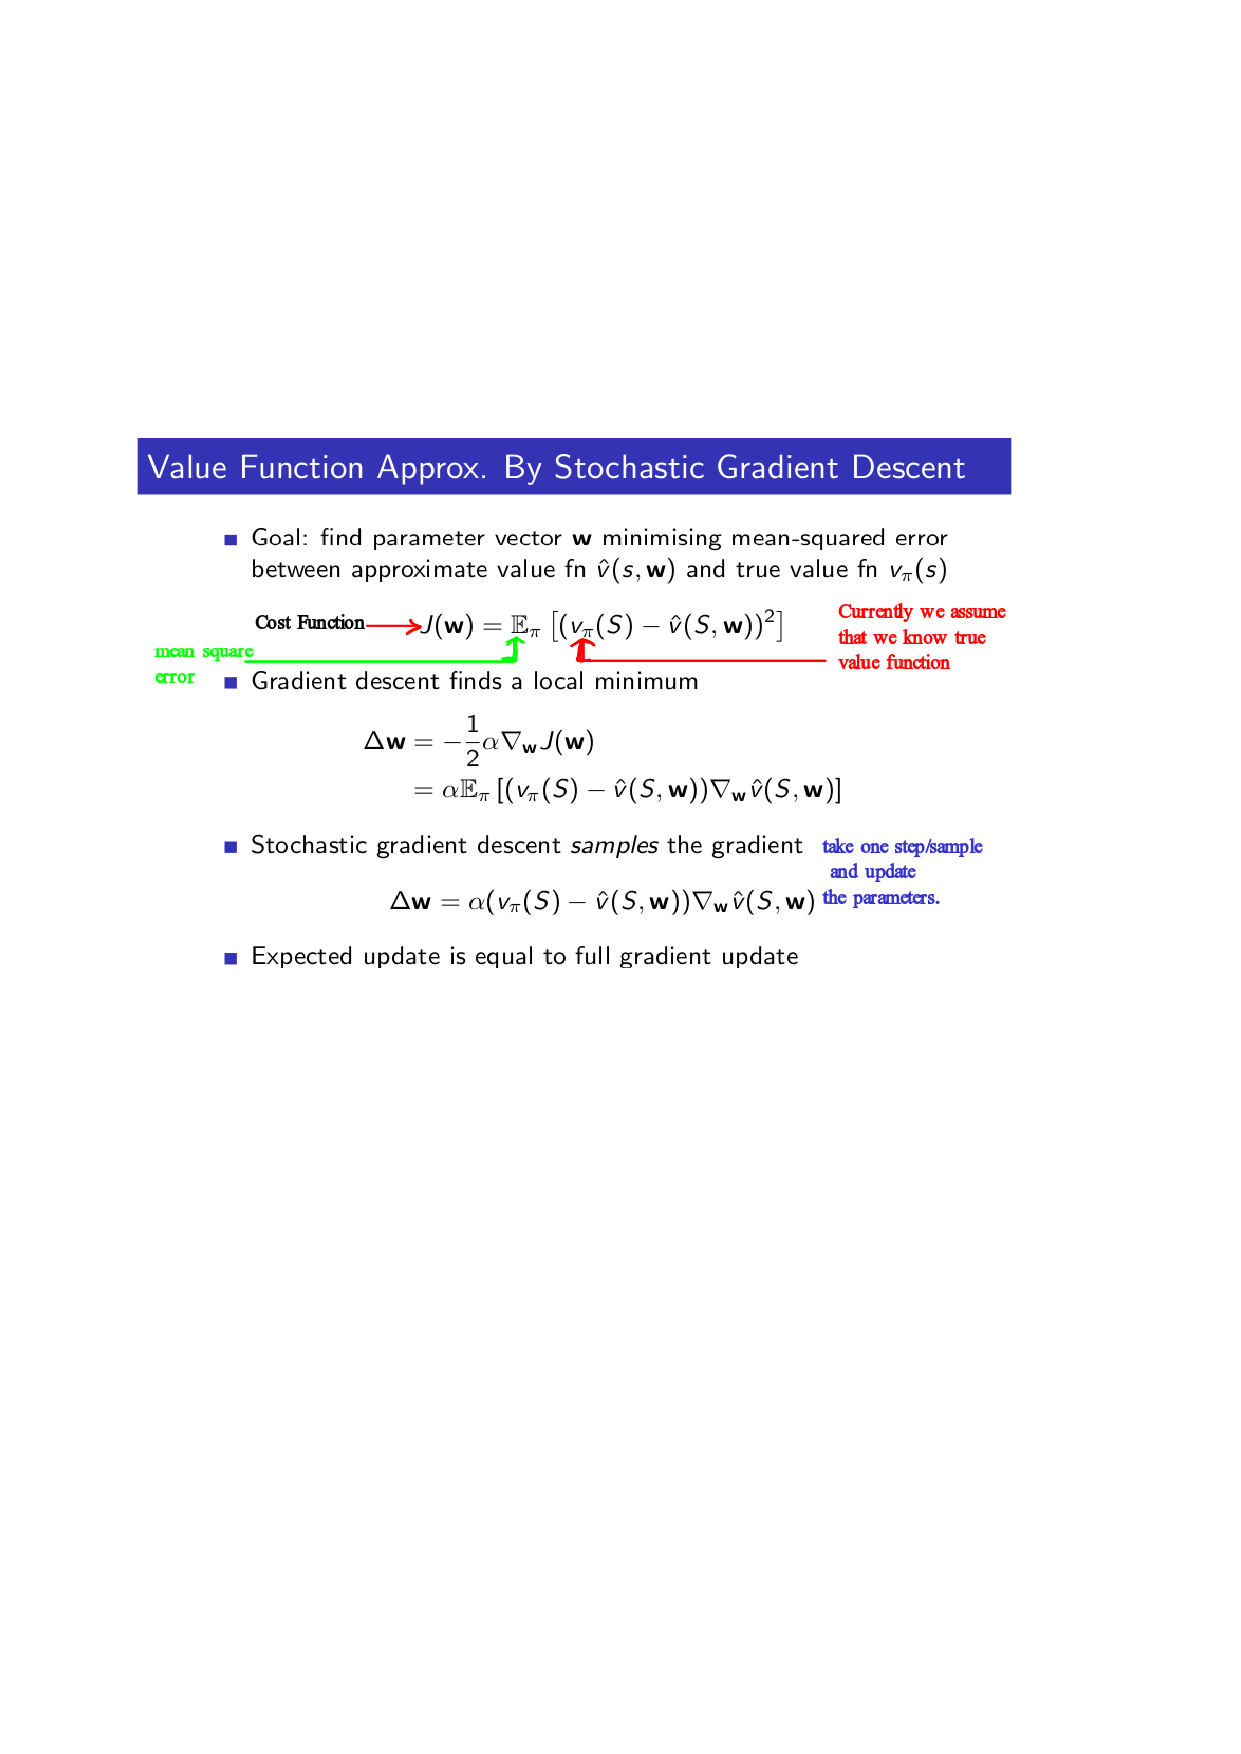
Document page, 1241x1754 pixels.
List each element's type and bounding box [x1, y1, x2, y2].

picture [137, 438, 1012, 968]
